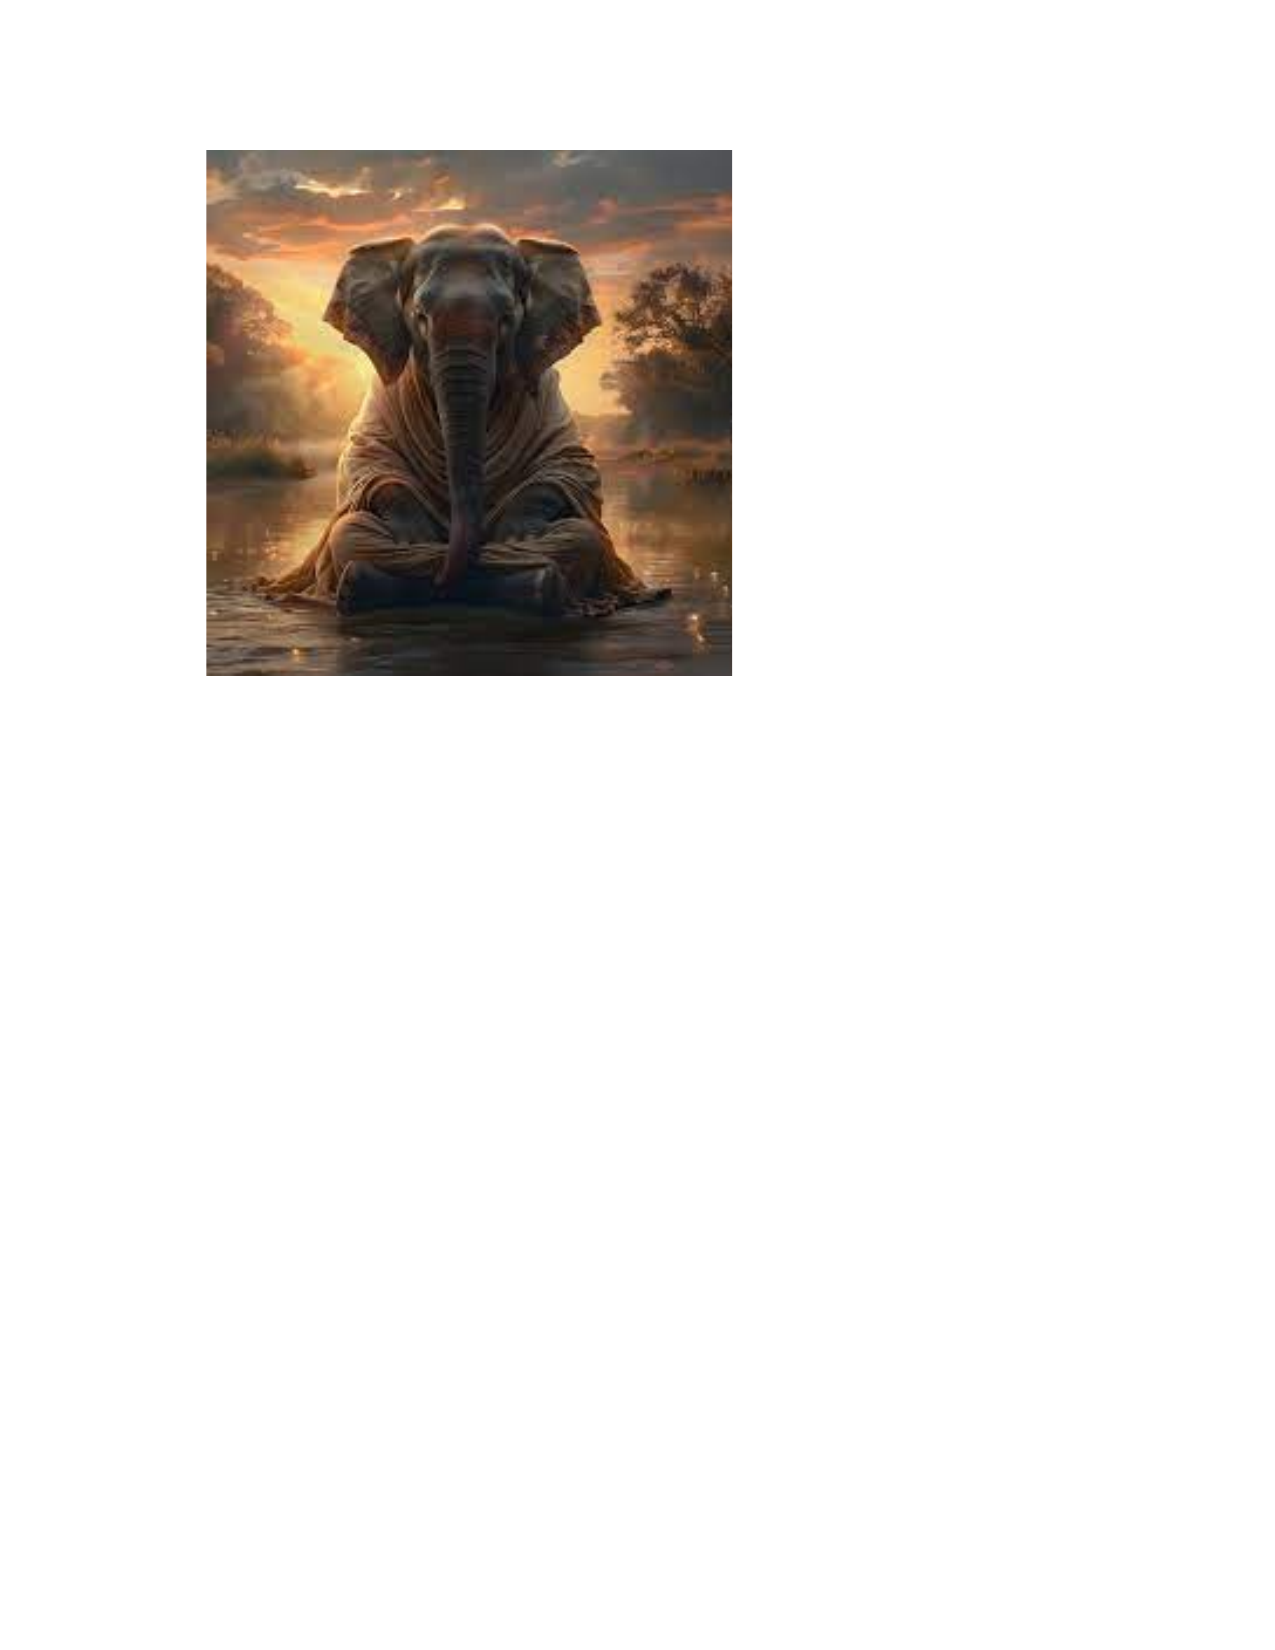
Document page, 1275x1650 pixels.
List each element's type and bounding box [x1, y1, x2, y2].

picture [206, 150, 733, 676]
